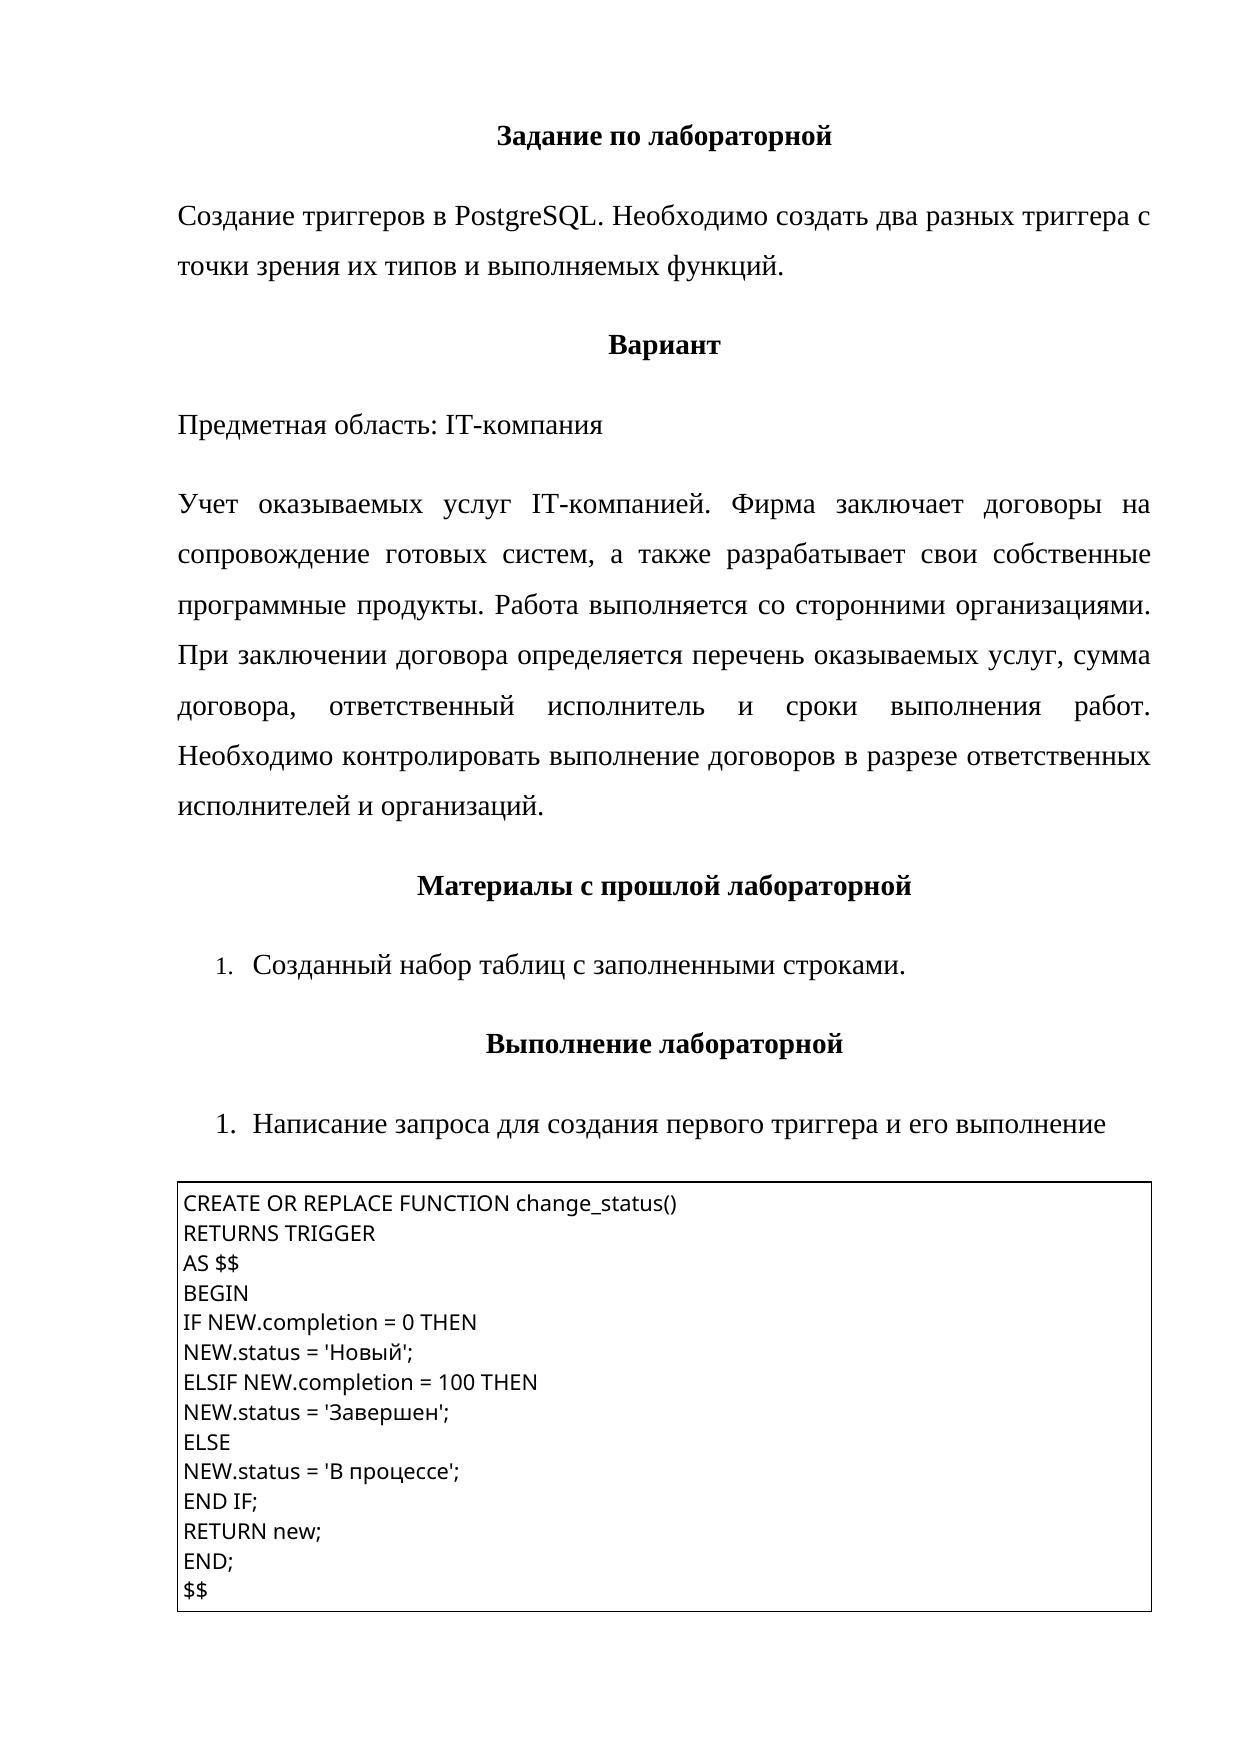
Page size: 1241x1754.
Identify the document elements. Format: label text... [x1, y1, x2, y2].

list Написание запроса для создания первого триггера и его выполнение [215, 1106, 1152, 1140]
list Созданный набор таблиц с заполненными строками. [215, 947, 1152, 981]
text Вариант [177, 327, 1152, 361]
text Задание по лабораторной [177, 118, 1152, 152]
text Учет оказываемых услуг IT-компанией. Фирма заключает договоры на сопровождение готовых систем, а также разрабатывает свои собственные программные продукты. Работа выполняется со сторонними организациями. При заключении договора определяется перечень оказываемых услуг, сумма договора, ответственный исполнитель и сроки выполнения работ. Необходимо контролировать выполнение договоров в разрезе ответственных исполнителей и организаций. [177, 486, 1152, 822]
text Предметная область: IT-компания [177, 407, 1152, 440]
text Материалы с прошлой лабораторной [177, 868, 1152, 901]
text Создание триггеров в PostgreSQL. Необходимо создать два разных триггера с точки зрения их типов и выполняемых функций. [177, 198, 1152, 281]
text Выполнение лабораторной [177, 1027, 1152, 1060]
table_header CREATE OR REPLACE FUNCTION change_status() RETURNS TRIGGER AS $$ BEGIN IF NEW.completion = 0 THEN NEW.status = 'Новый'; ELSIF NEW.completion = 100 THEN NEW.status = 'Завершен'; ELSE NEW.status = 'В процессе'; END IF; RETURN new; END; $$ [178, 1183, 1151, 1611]
